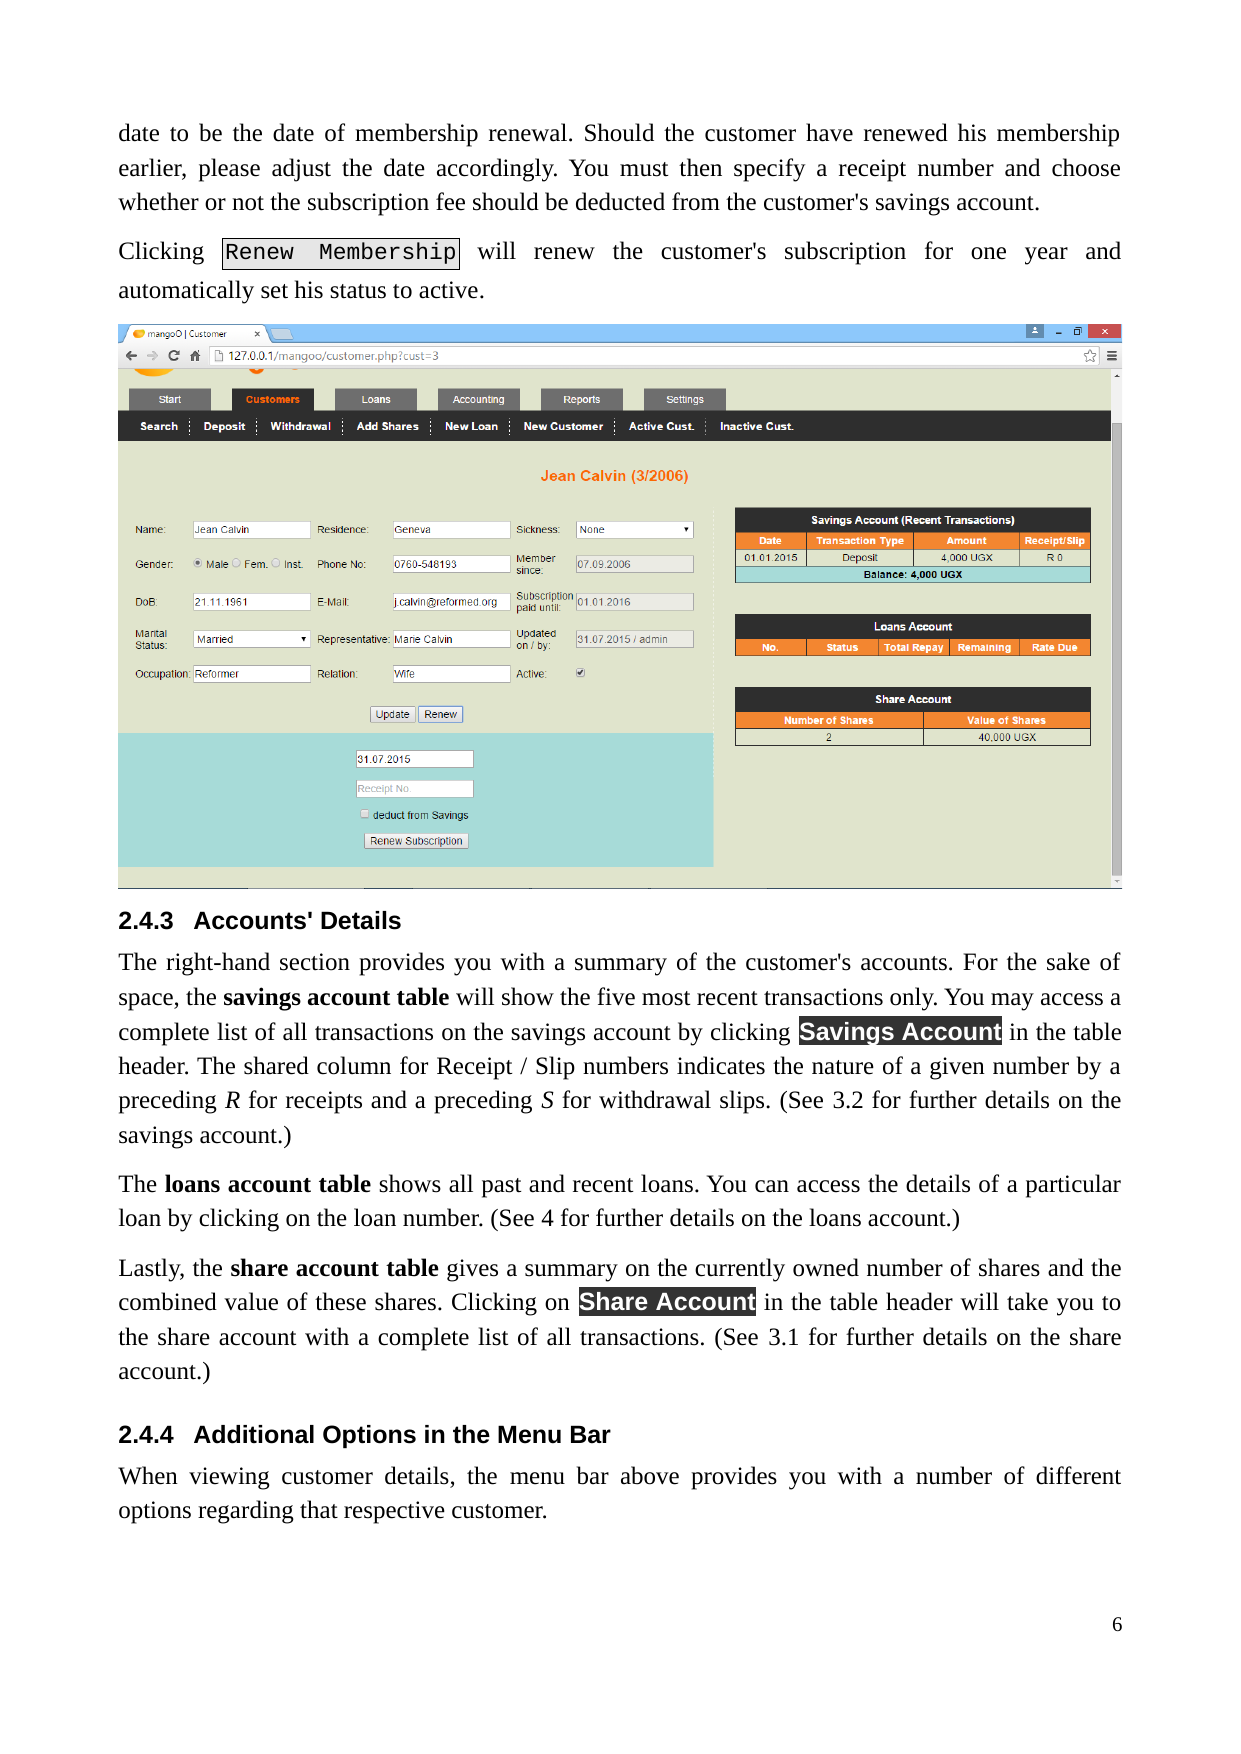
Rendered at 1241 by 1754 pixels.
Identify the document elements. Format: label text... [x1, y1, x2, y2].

text The right-hand section provides you with a summary of the customer's accounts. For the sake of space, the savings account table will show the five most recent transactions only. You may access a complete list of all transactions on the savings account by clicking Savings Account in the table header. The shared column for Receipt / Slip numbers indicates the nature of a given number by a preceding R for receipts and a preceding S for withdrawal slips. (See 3.2 for further details on the savings account.) [118, 947, 1122, 1149]
text Clicking Renew Membership will renew the customer's subscription for one year and automatically set his status to active. [118, 236, 1122, 304]
text date to be the date of membership renewal. Should the customer have renewed his membership earlier, please adjust the date accordingly. You must then specify a receipt number and choose whether or not the subscription fee should be deducted from the customer's savings account. [118, 118, 1122, 216]
subtitle Accounts' Details [118, 889, 1122, 935]
text Lastly, the share account table gives a summary on the currently owned number of shares and the combined value of these shares. Clicking on Share Account in the table header will take you to the share account with a complete list of all transactions. (See 3.1 for further details on the share account.) [118, 1253, 1122, 1385]
text When viewing customer details, the menu bar above provides you with a number of different options regarding that respective customer. [118, 1461, 1122, 1524]
subtitle Additional Options in the Menu Bar [118, 1420, 1122, 1448]
picture [118, 324, 1123, 889]
text The loans account table shows all past and recent loans. You can access the details of a particular loan by clicking on the loan number. (See 4 for further details on the loans account.) [118, 1169, 1122, 1232]
